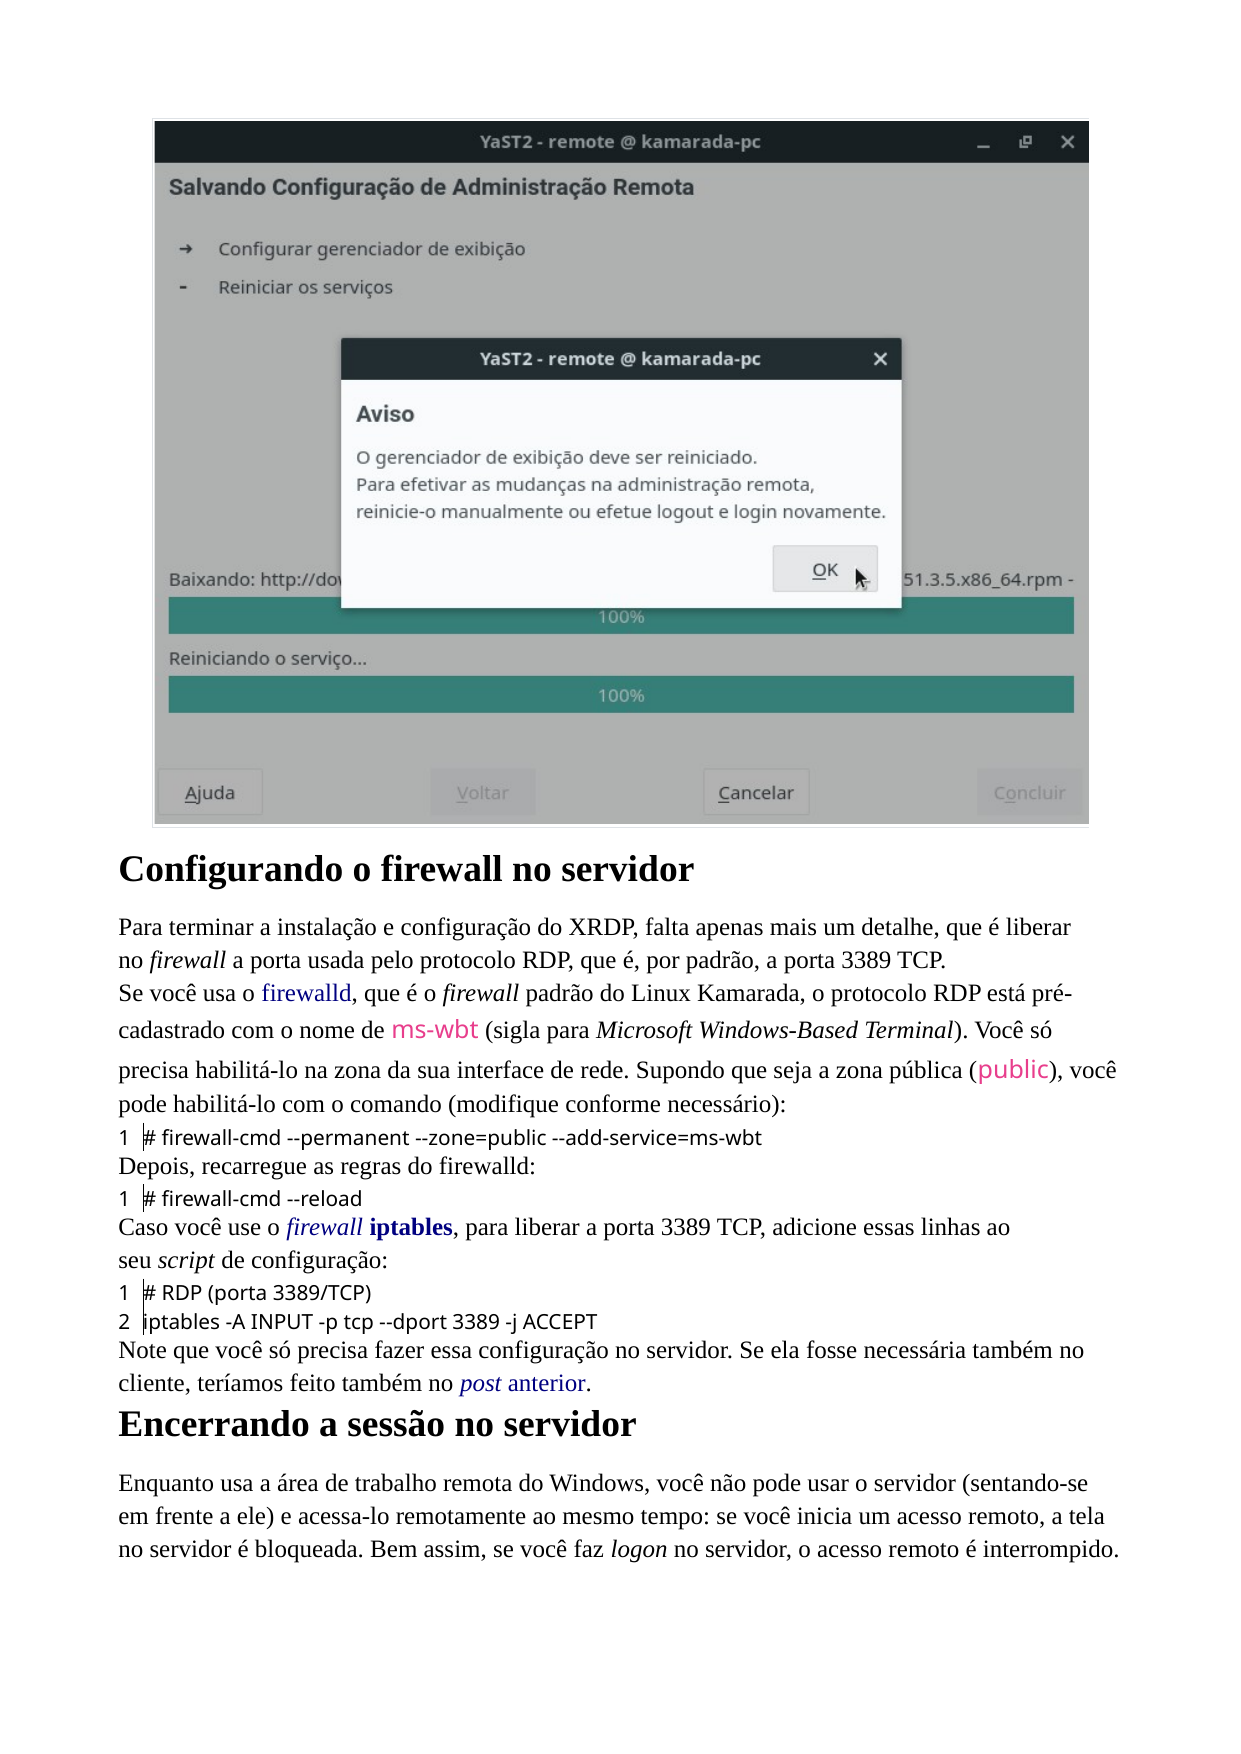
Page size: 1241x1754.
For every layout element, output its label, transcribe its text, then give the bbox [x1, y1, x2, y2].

text Enquanto usa a área de trabalho remota do Windows, você não pode usar o servidor (sentando-se em frente a ele) e acessa-lo remotamente ao mesmo tempo: se você inicia um acesso remoto, a tela no servidor é bloqueada. Bem assim, se você faz logon no servidor, o acesso remoto é interrompido. [118, 1468, 1122, 1562]
text Se você usa o firewalld, que é o firewall padrão do Linux Kamarada, o protocolo RDP está pré-cadastrado com o nome de ms-wbt (sigla para Microsoft Windows-Based Terminal). Você só precisa habilitá-lo na zona da sua interface de rede. Supondo que seja a zona pública (public), você pode habilitá-lo com o comando (modifique conforme necessário): [118, 978, 1122, 1118]
text Para terminar a instalação e configuração do XRDP, falta apenas mais um detalhe, que é liberar no firewall a porta usada pelo protocolo RDP, que é, por padrão, a porta 3389 TCP. [118, 912, 1122, 974]
table_header 1 [118, 1123, 143, 1151]
picture [154, 121, 1089, 824]
subtitle Encerrando a sessão no servidor [118, 1401, 1122, 1444]
table_header # RDP (porta 3389/TCP) iptables -A INPUT -p tcp --dport 3389 -j ACCEPT [144, 1279, 613, 1335]
table_header # firewall-cmd --reload [144, 1184, 378, 1212]
text Depois, recarregue as regras do firewalld: [118, 1151, 1122, 1180]
table_header 1 2 [118, 1279, 143, 1335]
text Note que você só precisa fazer essa configuração no servidor. Se ela fosse necessária também no cliente, teríamos feito também no post anterior. [118, 1335, 1122, 1397]
subtitle Configurando o firewall no servidor [118, 846, 1122, 889]
table_header # firewall-cmd --permanent --zone=public --add-service=ms-wbt [144, 1123, 778, 1151]
text Caso você use o firewall iptables, para liberar a porta 3389 TCP, adicione essas linhas ao seu script de configuração: [118, 1212, 1122, 1274]
table_header 1 [118, 1184, 143, 1212]
